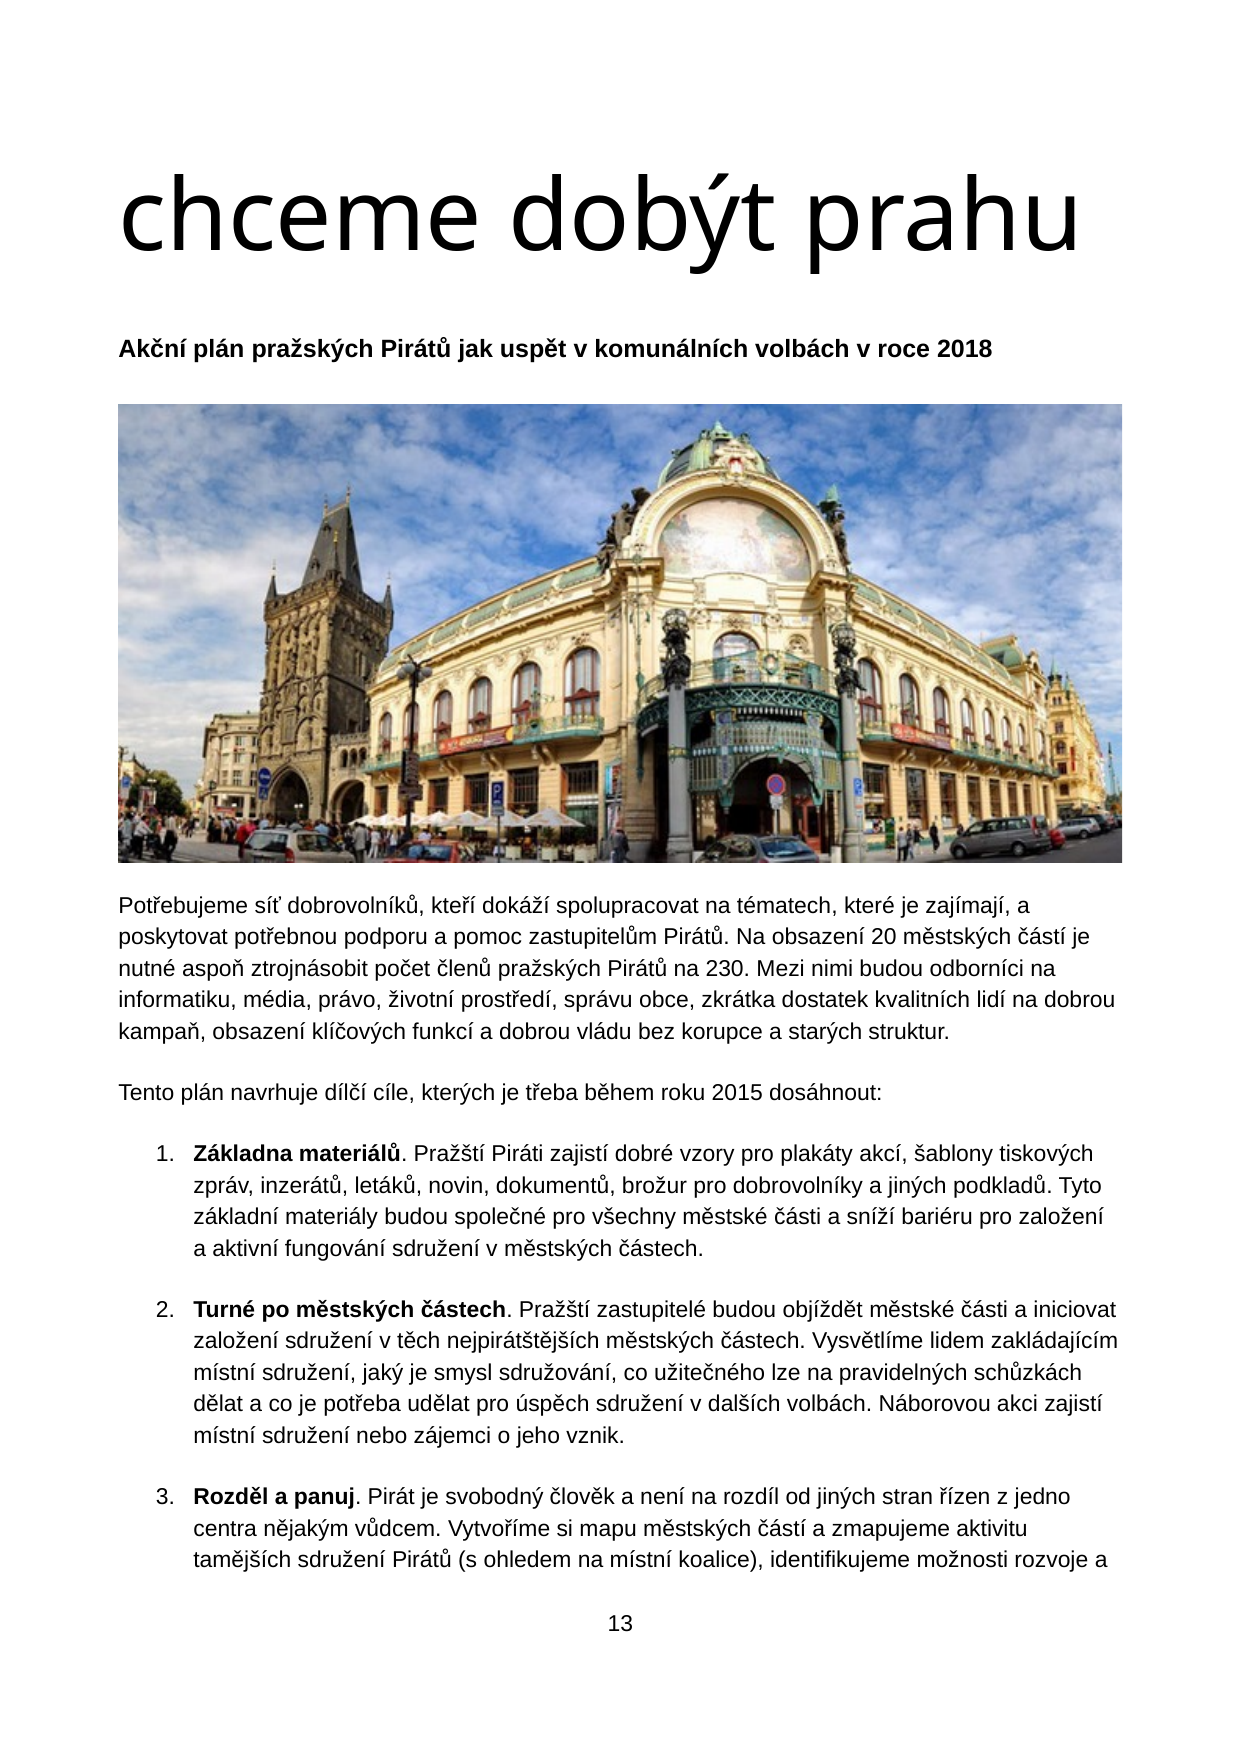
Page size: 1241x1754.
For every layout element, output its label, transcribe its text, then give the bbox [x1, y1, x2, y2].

text Potřebujeme síť dobrovolníků, kteří dokáží spolupracovat na tématech, které je zajímají, a poskytovat potřebnou podporu a pomoc zastupitelům Pirátů. Na obsazení 20 městských částí je nutné aspoň ztrojnásobit počet členů pražských Pirátů na 230. Mezi nimi budou odborníci na informatiku, média, právo, životní prostředí, správu obce, zkrátka dostatek kvalitních lidí na dobrou kampaň, obsazení klíčových funkcí a dobrou vládu bez korupce a starých struktur. [118, 863, 1122, 1044]
title chceme dobýt prahu [118, 143, 1122, 279]
list Základna materiálů. Pražští Piráti zajistí dobré vzory pro plakáty akcí, šablony tiskových zpráv, inzerátů, letáků, novin, dokumentů, brožur pro dobrovolníky a jiných podkladů. Tyto základní materiály budou společné pro všechny městské části a sníží bariéru pro založení a aktivní fungování sdružení v městských částech. [156, 1140, 1122, 1261]
picture [118, 404, 1123, 863]
list Rozděl a panuj. Pirát je svobodný člověk a není na rozdíl od jiných stran řízen z jedno centra nějakým vůdcem. Vytvoříme si mapu městských částí a zmapujeme aktivitu tamějších sdružení Pirátů (s ohledem na místní koalice), identifikujeme možnosti rozvoje a [156, 1483, 1122, 1572]
subtitle Akční plán pražských Pirátů jak uspět v komunálních volbách v roce 2018 [118, 334, 1122, 362]
text Tento plán navrhuje dílčí cíle, kterých je třeba během roku 2015 dosáhnout: [118, 1079, 1122, 1105]
text [118, 381, 1122, 404]
list Turné po městských částech. Pražští zastupitelé budou objíždět městské části a iniciovat založení sdružení v těch nejpirátštějších městských částech. Vysvětlíme lidem zakládajícím místní sdružení, jaký je smysl sdružování, co užitečného lze na pravidelných schůzkách dělat a co je potřeba udělat pro úspěch sdružení v dalších volbách. Náborovou akci zajistí místní sdružení nebo zájemci o jeho vznik. [156, 1296, 1122, 1448]
